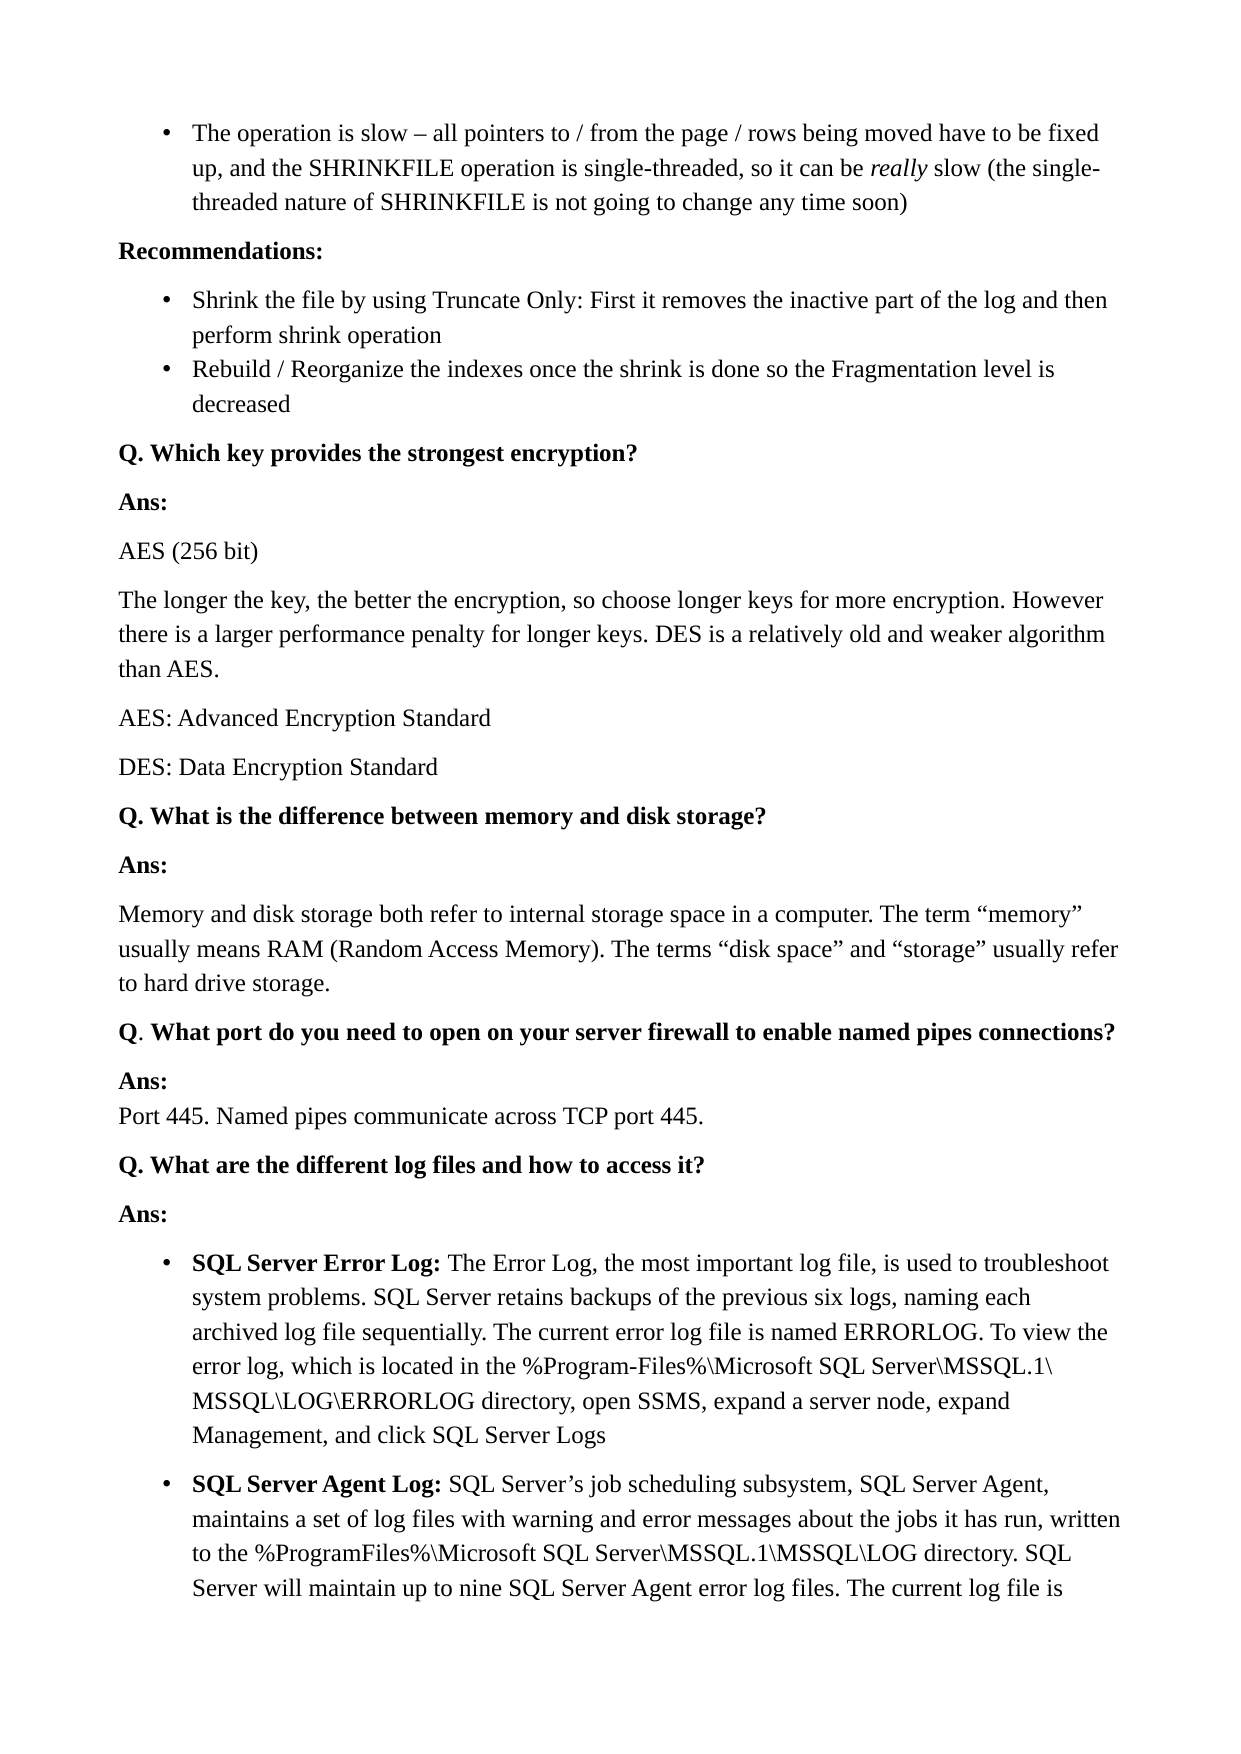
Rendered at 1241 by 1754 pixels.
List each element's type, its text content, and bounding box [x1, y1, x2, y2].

list Rebuild / Reorganize the indexes once the shrink is done so the Fragmentation level is decreased [162, 354, 1122, 417]
text AES (256 bit) [118, 536, 1122, 564]
text The longer the key, the better the encryption, so choose longer keys for more encryption. However there is a larger performance penalty for longer keys. DES is a relatively old and weaker algorithm than AES. [118, 585, 1122, 683]
list Shrink the file by using Truncate Only: First it removes the inactive part of the log and then perform shrink operation [162, 285, 1122, 348]
text Ans: [118, 487, 1122, 516]
text DES: Data Encryption Standard [118, 752, 1122, 781]
text Memory and disk storage both refer to internal storage space in a computer. The term “memory” usually means RAM (Random Access Memory). The terms “disk space” and “storage” usually refer to hard drive storage. [118, 899, 1122, 997]
list SQL Server Error Log: The Error Log, the most important log file, is used to troubleshoot system problems. SQL Server retains backups of the previous six logs, naming each archived log file sequentially. The current error log file is named ERRORLOG. To view the error log, which is located in the %Program-Files%\Microsoft SQL Server\MSSQL.1\MSSQL\LOG\ERRORLOG directory, open SSMS, expand a server node, expand Management, and click SQL Server Logs [162, 1248, 1122, 1449]
text Q. What is the difference between memory and disk storage? [118, 801, 1122, 830]
list SQL Server Agent Log: SQL Server’s job scheduling subsystem, SQL Server Agent, maintains a set of log files with warning and error messages about the jobs it has run, written to the %ProgramFiles%\Microsoft SQL Server\MSSQL.1\MSSQL\LOG directory. SQL Server will maintain up to nine SQL Server Agent error log files. The current log file is [162, 1469, 1122, 1602]
text Ans: [118, 850, 1122, 879]
text Ans: [118, 1199, 1122, 1228]
text Q. What are the different log files and how to access it? [118, 1150, 1122, 1178]
text Q. Which key provides the strongest encryption? [118, 438, 1122, 466]
text Ans: Port 445. Named pipes communicate across TCP port 445. [118, 1066, 1122, 1129]
list The operation is slow – all pointers to / from the page / rows being moved have to be fixed up, and the SHRINKFILE operation is single-threaded, so it can be really slow (the single-threaded nature of SHRINKFILE is not going to change any time soon) [162, 118, 1122, 216]
text Recommendations: [118, 236, 1122, 265]
text AES: Advanced Encryption Standard [118, 703, 1122, 732]
text Q. What port do you need to open on your server firewall to enable named pipes connections? [118, 1017, 1122, 1046]
